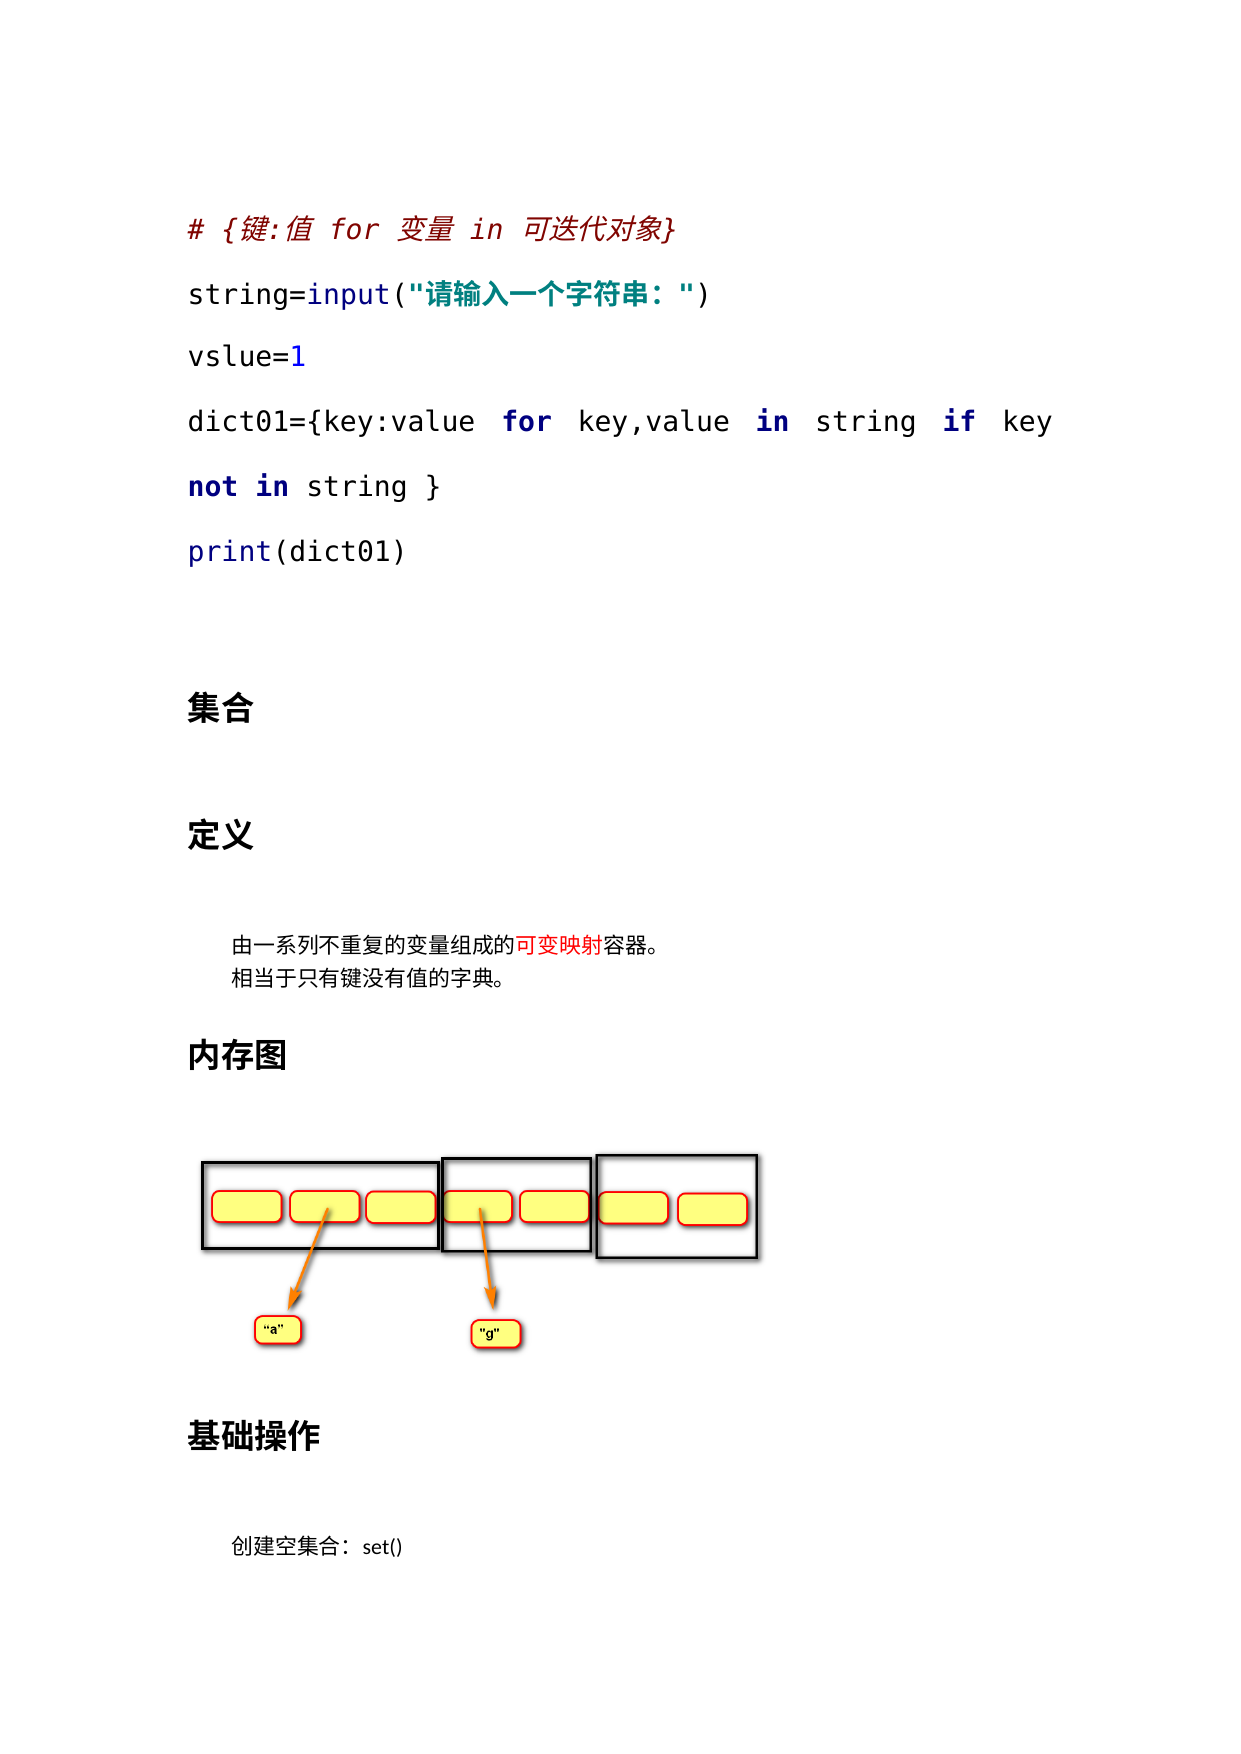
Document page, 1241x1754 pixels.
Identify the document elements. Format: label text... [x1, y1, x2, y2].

subtitle 定义 [187, 801, 1053, 866]
text 创建空集合：set() [187, 1529, 1053, 1561]
text 相当于只有键没有值的字典。 [187, 960, 1053, 993]
subtitle 内存图 [187, 1020, 1053, 1085]
text # {键:值 for 变量 in 可迭代对象} [187, 194, 1053, 259]
subtitle 集合 [187, 673, 1053, 738]
text dict01={key:value for key,value in string if key not in string } [187, 389, 1053, 519]
text string=input("请输入一个字符串：") [187, 259, 1053, 324]
text 由一系列不重复的变量组成的可变映射容器。 [187, 928, 1053, 960]
text vslue=1 [187, 324, 1053, 389]
text print(dict01) [187, 519, 1053, 584]
subtitle 基础操作 [187, 1402, 1053, 1467]
picture [187, 1147, 767, 1358]
